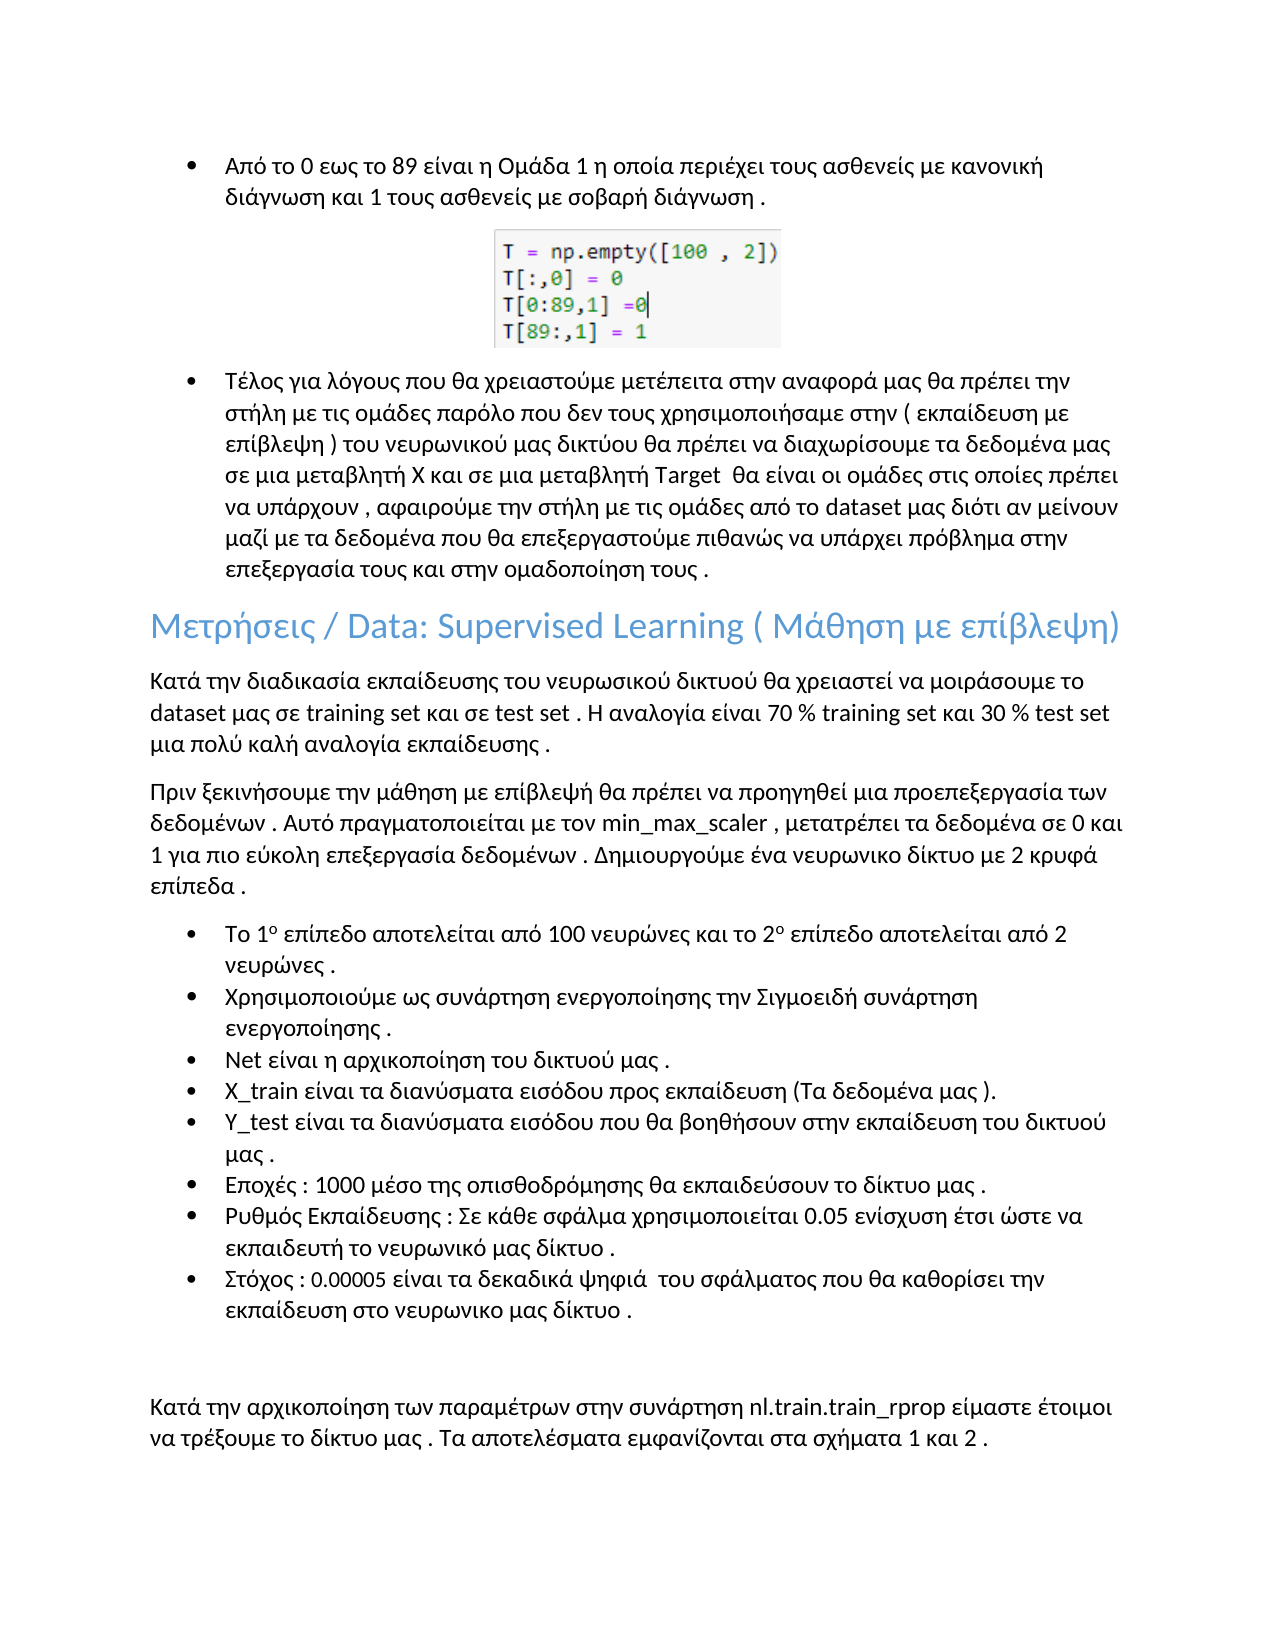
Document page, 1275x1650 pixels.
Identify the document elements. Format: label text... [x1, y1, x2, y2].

list Το 1ο επίπεδο αποτελείται από 100 νευρώνες και το 2ο επίπεδο αποτελείται από 2 νευρώνες . [187, 918, 1125, 980]
list Εποχές : 1000 μέσο της οπισθοδρόμησης θα εκπαιδεύσουν το δίκτυο μας . [187, 1169, 1125, 1200]
text Κατά την διαδικασία εκπαίδευσης του νευρωσικού δικτυού θα χρειαστεί να μοιράσουμε το dataset μας σε training set και σε test set . Η αναλογία είναι 70 % training set και 30 % test set μια πολύ καλή αναλογία εκπαίδευσης . [150, 666, 1125, 759]
list Από το 0 εως το 89 είναι η Ομάδα 1 η οποία περιέχει τους ασθενείς με κανονική διάγνωση και 1 τους ασθενείς με σοβαρή διάγνωση . [187, 150, 1125, 212]
list Τέλος για λόγους που θα χρειαστούμε μετέπειτα στην αναφορά μας θα πρέπει την στήλη με τις ομάδες παρόλο που δεν τους χρησιμοποιήσαμε στην ( εκπαίδευση με επίβλεψη ) του νευρωνικού μας δικτύου θα πρέπει να διαχωρίσουμε τα δεδομένα μας σε μια μεταβλητή Χ και σε μια μεταβλητή Τarget θα είναι οι ομάδες στις οποίες πρέπει να υπάρχουν , αφαιρούμε την στήλη με τις ομάδες από το dataset μας διότι αν μείνουν μαζί με τα δεδομένα που θα επεξεργαστούμε πιθανώς να υπάρχει πρόβλημα στην επεξεργασία τους και στην ομαδοποίηση τους . [187, 366, 1125, 584]
list Στόχος : 0.00005 είναι τα δεκαδικά ψηφιά του σφάλματος που θα καθορίσει την εκπαίδευση στο νευρωνικο μας δίκτυο . [187, 1263, 1125, 1325]
list Net είναι η αρχικοποίηση του δικτυού μας . [187, 1044, 1125, 1074]
text Πριν ξεκινήσουμε την μάθηση με επίβλεψή θα πρέπει να προηγηθεί μια προεπεξεργασία των δεδομένων . Αυτό πραγματοποιείται με τον min_max_scaler , μετατρέπει τα δεδομένα σε 0 και 1 για πιο εύκολη επεξεργασία δεδομένων . Δημιουργούμε ένα νευρωνικο δίκτυο με 2 κρυφά επίπεδα . [150, 776, 1125, 901]
list Y_test είναι τα διανύσματα εισόδου που θα βοηθήσουν στην εκπαίδευση του δικτυού μας . [187, 1106, 1125, 1168]
list Χρησιμοποιούμε ως συνάρτηση ενεργοποίησης την Σιγμοειδή συνάρτηση ενεργοποίησης . [187, 981, 1125, 1043]
text Μετρήσεις / Data: Supervised Learning ( Μάθηση με επίβλεψη) [150, 602, 1125, 647]
list Ρυθμός Εκπαίδευσης : Σε κάθε σφάλμα χρησιμοποιείται 0.05 ενίσχυση έτσι ώστε να εκπαιδευτή το νευρωνικό μας δίκτυο . [187, 1201, 1125, 1262]
list Χ_train είναι τα διανύσματα εισόδου προς εκπαίδευση (Τα δεδομένα μας ). [187, 1075, 1125, 1106]
text Κατά την αρχικοποίηση των παραμέτρων στην συνάρτηση nl.train.train_rprop είμαστε έτοιμοι να τρέξουμε το δίκτυο μας . Τα αποτελέσματα εμφανίζονται στα σχήματα 1 και 2 . [150, 1391, 1125, 1452]
